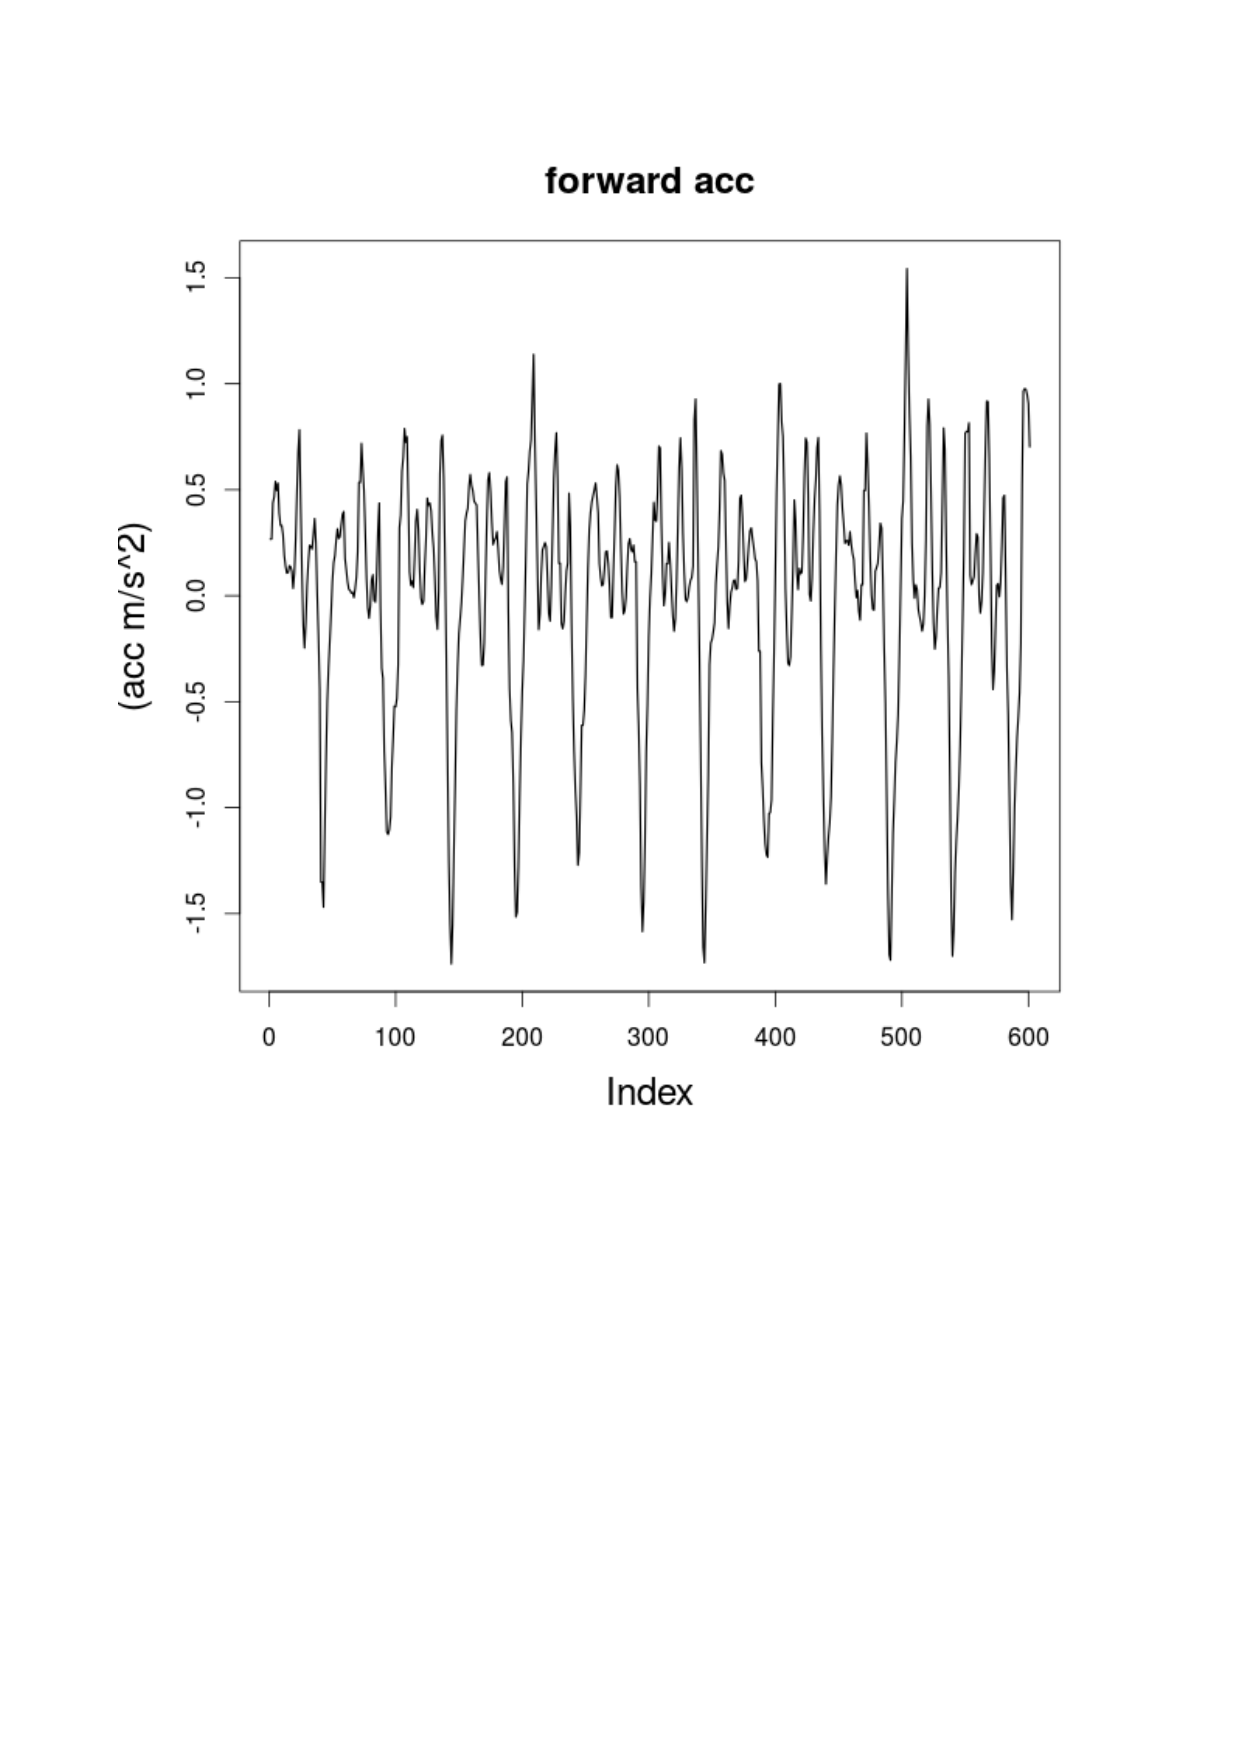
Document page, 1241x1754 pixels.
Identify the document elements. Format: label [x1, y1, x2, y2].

picture [118, 119, 1123, 1144]
